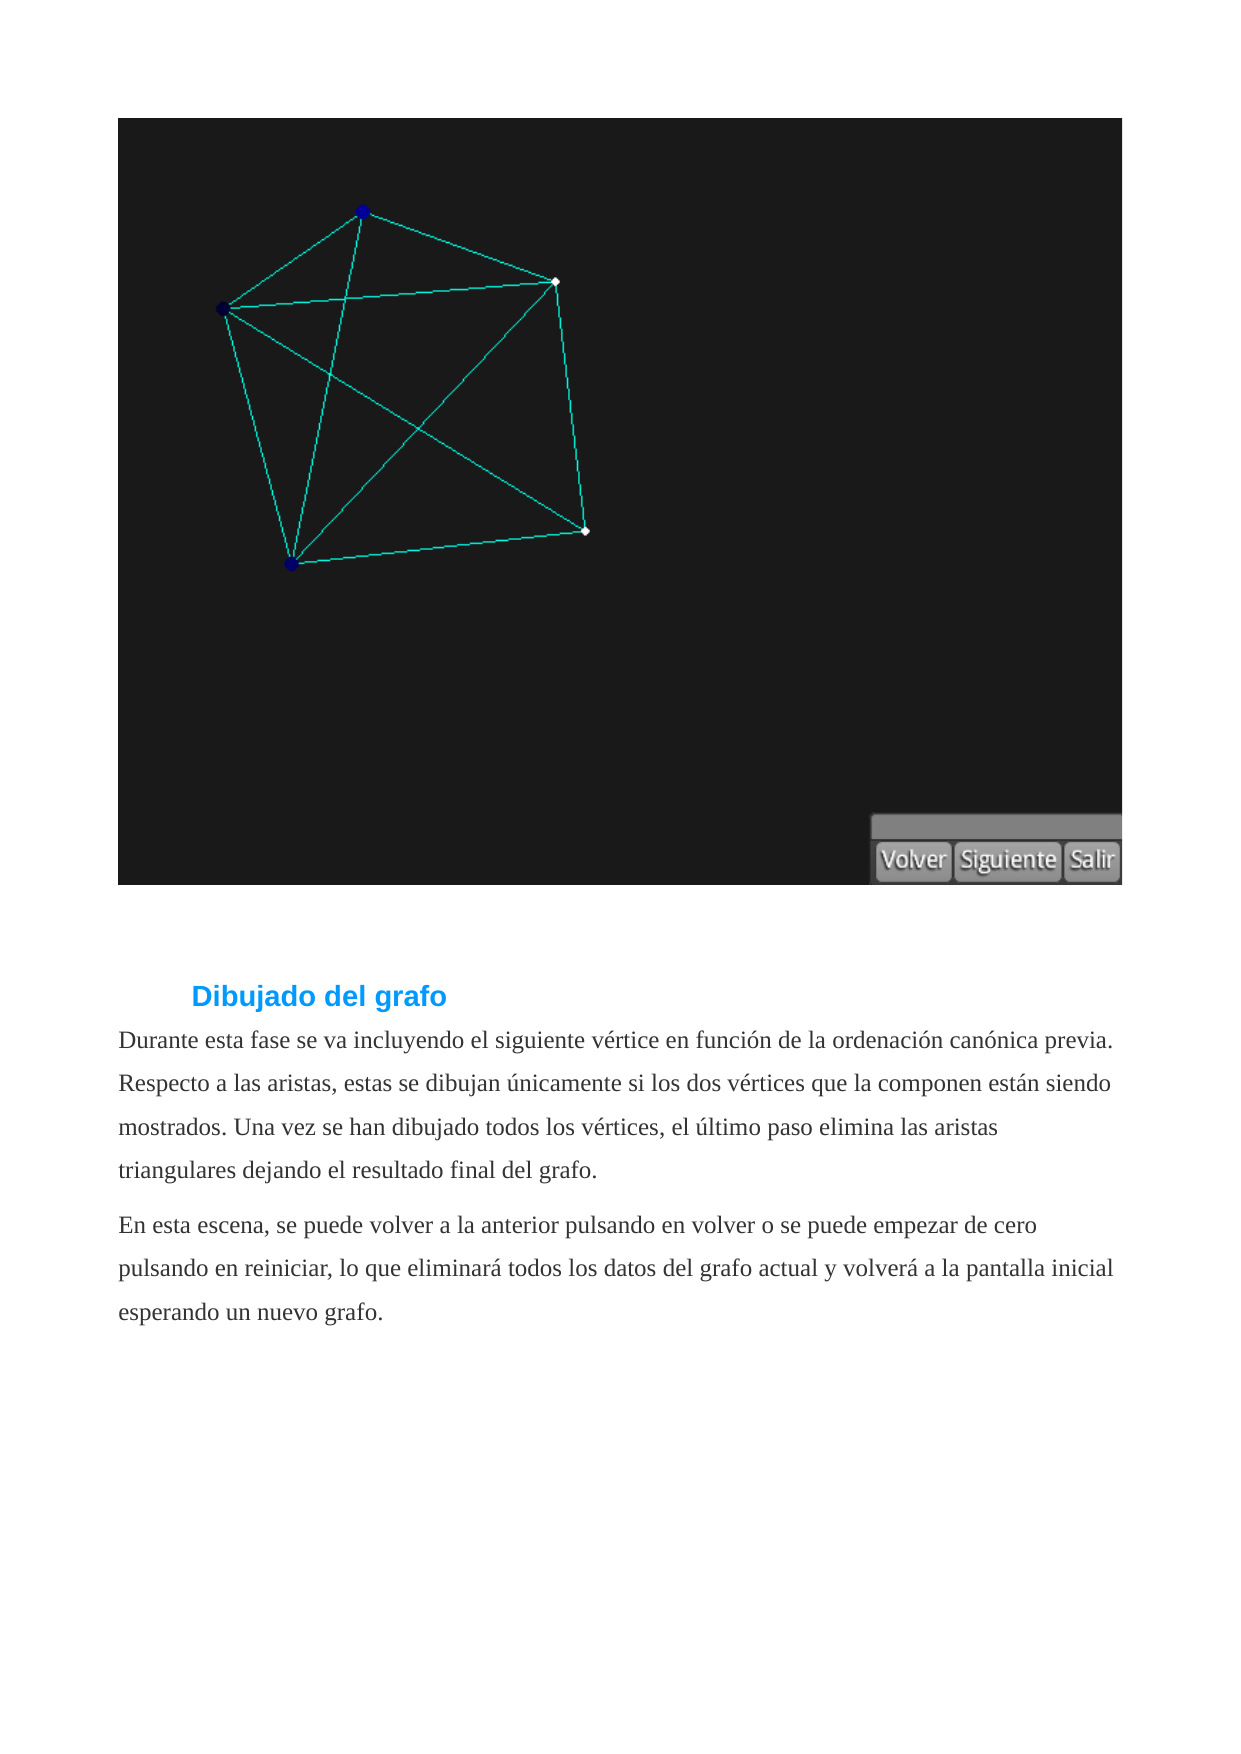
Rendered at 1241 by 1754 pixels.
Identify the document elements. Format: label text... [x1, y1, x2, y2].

text Durante esta fase se va incluyendo el siguiente vértice en función de la ordenación canónica previa. Respecto a las aristas, estas se dibujan únicamente si los dos vértices que la componen están siendo mostrados. Una vez se han dibujado todos los vértices, el último paso elimina las aristas triangulares dejando el resultado final del grafo. [118, 1025, 1122, 1183]
text En esta escena, se puede volver a la anterior pulsando en volver o se puede empezar de cero pulsando en reiniciar, lo que eliminará todos los datos del grafo actual y volverá a la pantalla inicial esperando un nuevo grafo. [118, 1210, 1122, 1325]
subtitle Dibujado del grafo [191, 979, 1122, 1013]
picture [118, 118, 1123, 885]
